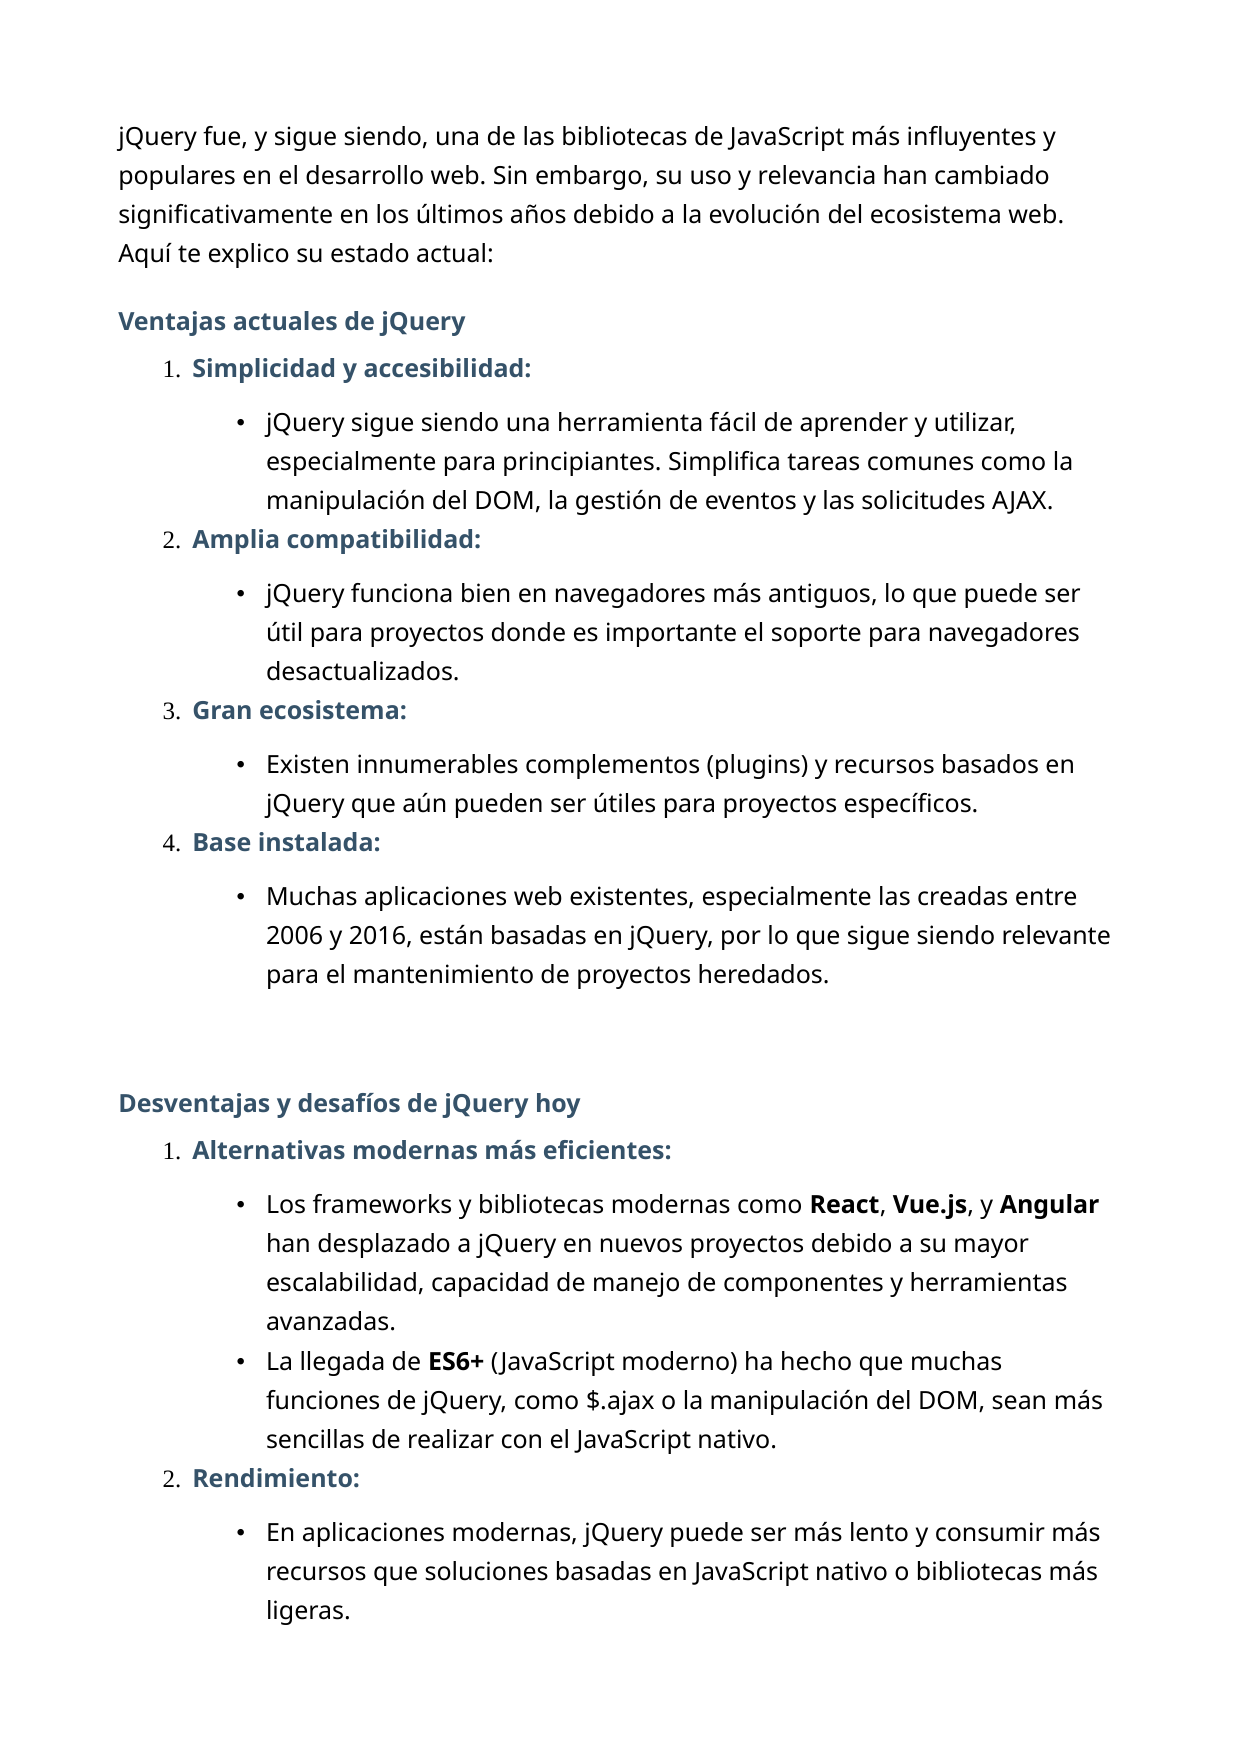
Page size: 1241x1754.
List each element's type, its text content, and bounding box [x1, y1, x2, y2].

list Base instalada: [162, 825, 1122, 859]
list Alternativas modernas más eficientes: [162, 1133, 1122, 1167]
list Existen innumerables complementos (plugins) y recursos basados en jQuery que aún pueden ser útiles para proyectos específicos. [236, 747, 1122, 820]
list En aplicaciones modernas, jQuery puede ser más lento y consumir más recursos que soluciones basadas en JavaScript nativo o bibliotecas más ligeras. [236, 1514, 1122, 1627]
list Gran ecosistema: [162, 693, 1122, 727]
list Muchas aplicaciones web existentes, especialmente las creadas entre 2006 y 2016, están basadas en jQuery, por lo que sigue siendo relevante para el mantenimiento de proyectos heredados. [236, 879, 1122, 991]
list jQuery funciona bien en navegadores más antiguos, lo que puede ser útil para proyectos donde es importante el soporte para navegadores desactualizados. [236, 576, 1122, 688]
text jQuery fue, y sigue siendo, una de las bibliotecas de JavaScript más influyentes y populares en el desarrollo web. Sin embargo, su uso y relevancia han cambiado significativamente en los últimos años debido a la evolución del ecosistema web. Aquí te explico su estado actual: [118, 118, 1122, 270]
list La llegada de ES6+ (JavaScript moderno) ha hecho que muchas funciones de jQuery, como $.ajax o la manipulación del DOM, sean más sencillas de realizar con el JavaScript nativo. [236, 1343, 1122, 1456]
list jQuery sigue siendo una herramienta fácil de aprender y utilizar, especialmente para principiantes. Simplifica tareas comunes como la manipulación del DOM, la gestión de eventos y las solicitudes AJAX. [236, 404, 1122, 517]
list Los frameworks y bibliotecas modernas como React, Vue.js, y Angular han desplazado a jQuery en nuevos proyectos debido a su mayor escalabilidad, capacidad de manejo de componentes y herramientas avanzadas. [236, 1186, 1122, 1338]
list Amplia compatibilidad: [162, 522, 1122, 556]
subtitle Desventajas y desafíos de jQuery hoy [118, 1086, 1122, 1120]
list Simplicidad y accesibilidad: [162, 351, 1122, 384]
subtitle Ventajas actuales de jQuery [118, 304, 1122, 338]
list Rendimiento: [162, 1461, 1122, 1495]
